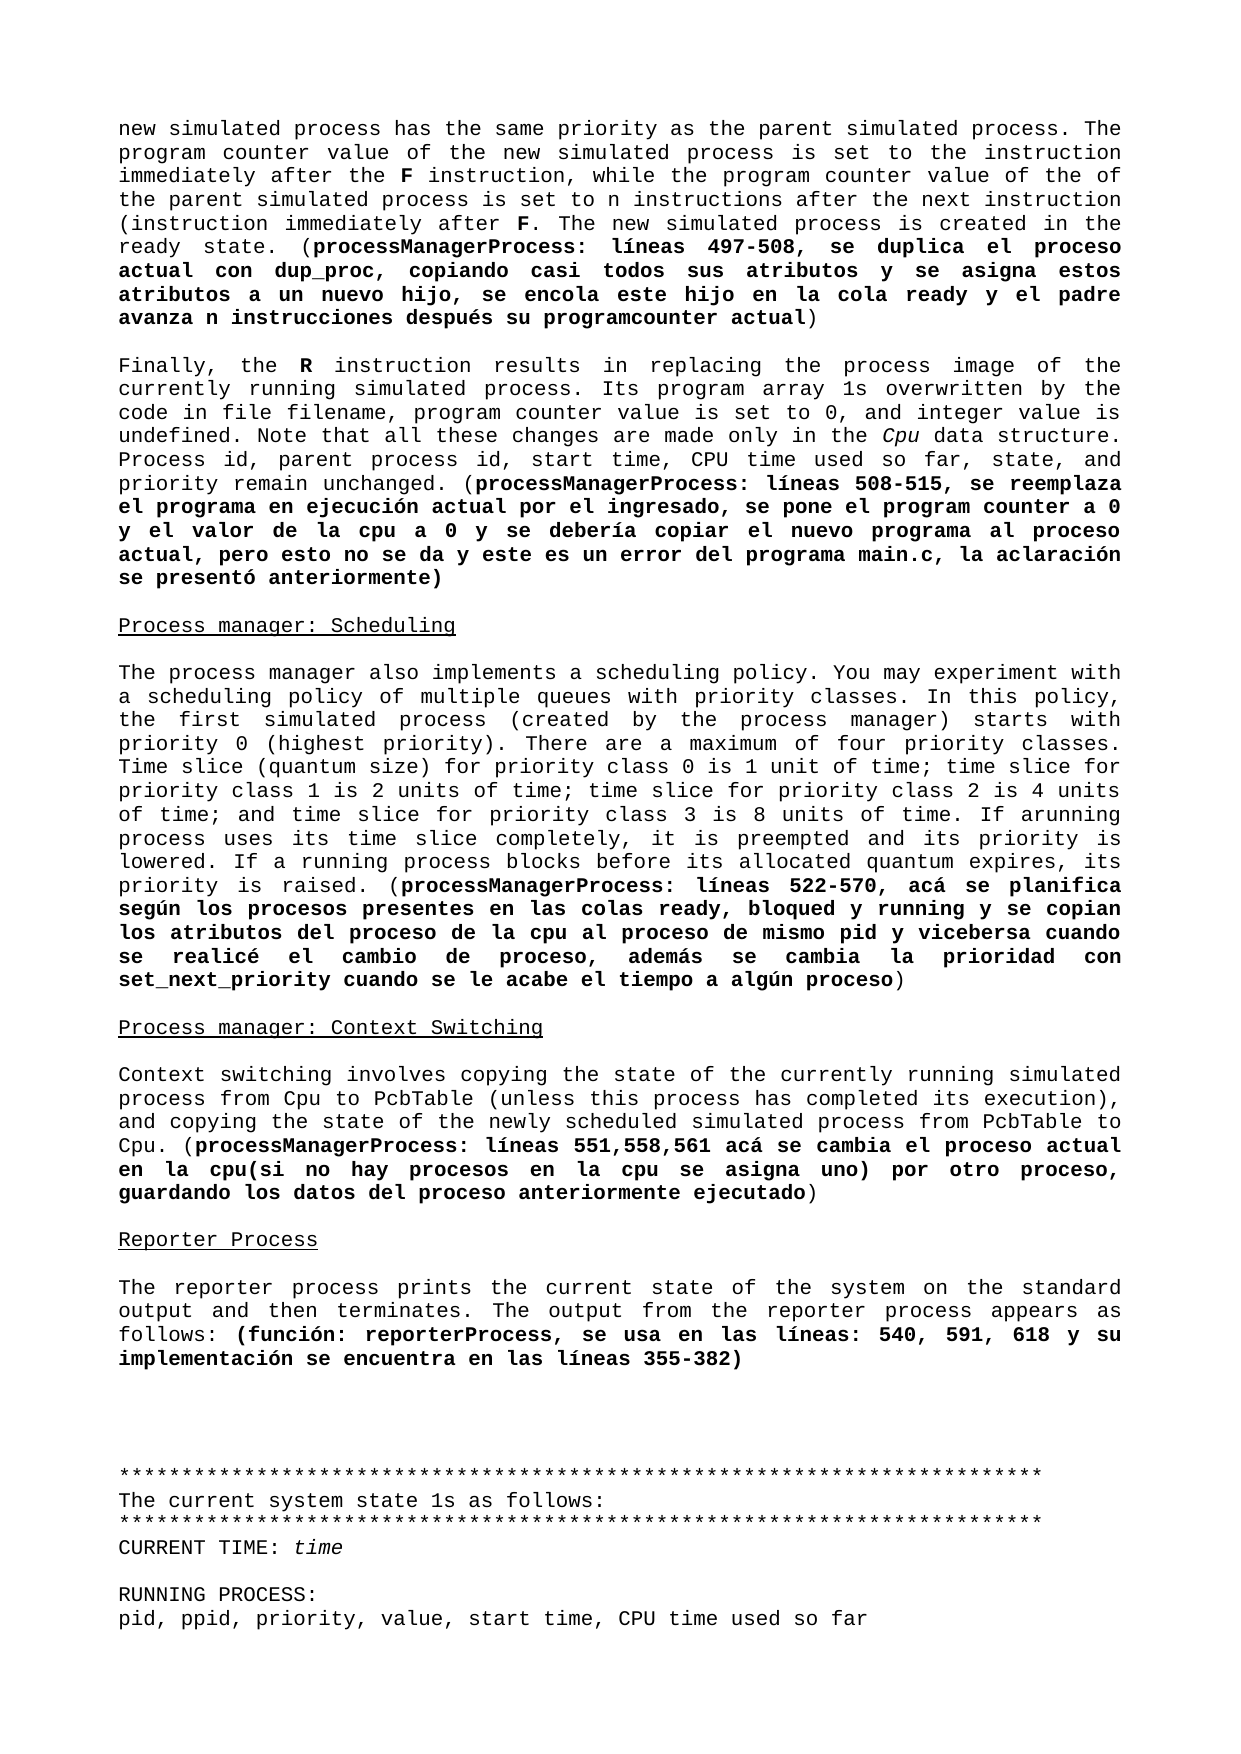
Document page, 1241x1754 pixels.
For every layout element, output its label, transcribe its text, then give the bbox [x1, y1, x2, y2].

text RUNNING PROCESS: [118, 1584, 1122, 1608]
text Context switching involves copying the state of the currently running simulated process from Cpu to PcbTable (unless this process has completed its execution), and copying the state of the newly scheduled simulated process from PcbTable to Cpu. (processManagerProcess: líneas 551,558,561 acá se cambia el proceso actual en la cpu(si no hay procesos en la cpu se asigna uno) por otro proceso, guardando los datos del proceso anteriormente ejecutado) [118, 1064, 1122, 1206]
text ************************************************************************** [118, 1513, 1122, 1537]
text Reporter Process [118, 1229, 1122, 1253]
text Process manager: Scheduling [118, 615, 1122, 638]
text Process manager: Context Switching [118, 1017, 1122, 1040]
text ************************************************************************** [118, 1466, 1122, 1489]
text CURRENT TIME: time [118, 1537, 1122, 1561]
text pid, ppid, priority, value, start time, CPU time used so far [118, 1608, 1122, 1631]
text Finally, the R instruction results in replacing the process image of the currently running simulated process. Its program array 1s overwritten by the code in file filename, program counter value is set to 0, and integer value is undefined. Note that all these changes are made only in the Cpu data structure. Process id, parent process id, start time, CPU time used so far, state, and priority remain unchanged. (processManagerProcess: líneas 508-515, se reemplaza el programa en ejecución actual por el ingresado, se pone el program counter a 0 y el valor de la cpu a 0 y se debería copiar el nuevo programa al proceso actual, pero esto no se da y este es un error del programa main.c, la aclaración se presentó anteriormente) [118, 354, 1122, 591]
text The process manager also implements a scheduling policy. You may experiment with a scheduling policy of multiple queues with priority classes. In this policy, the first simulated process (created by the process manager) starts with priority 0 (highest priority). There are a maximum of four priority classes. Time slice (quantum size) for priority class 0 is 1 unit of time; time slice for priority class 1 is 2 units of time; time slice for priority class 2 is 4 units of time; and time slice for priority class 3 is 8 units of time. If arunning process uses its time slice completely, it is preempted and its priority is lowered. If a running process blocks before its allocated quantum expires, its priority is raised. (processManagerProcess: líneas 522-570, acá se planifica según los procesos presentes en las colas ready, bloqued y running y se copian los atributos del proceso de la cpu al proceso de mismo pid y vicebersa cuando se realicé el cambio de proceso, además se cambia la prioridad con set_next_priority cuando se le acabe el tiempo a algún proceso) [118, 662, 1122, 993]
text The reporter process prints the current state of the system on the standard output and then terminates. The output from the reporter process appears as follows: (función: reporterProcess, se usa en las líneas: 540, 591, 618 y su implementación se encuentra en las líneas 355-382) [118, 1277, 1122, 1371]
text The current system state 1s as follows: [118, 1489, 1122, 1513]
text new simulated process has the same priority as the parent simulated process. The program counter value of the new simulated process is set to the instruction immediately after the F instruction, while the program counter value of the of the parent simulated process is set to n instructions after the next instruction (instruction immediately after F. The new simulated process is created in the ready state. (processManagerProcess: líneas 497-508, se duplica el proceso actual con dup_proc, copiando casi todos sus atributos y se asigna estos atributos a un nuevo hijo, se encola este hijo en la cola ready y el padre avanza n instrucciones después su programcounter actual) [118, 118, 1122, 331]
